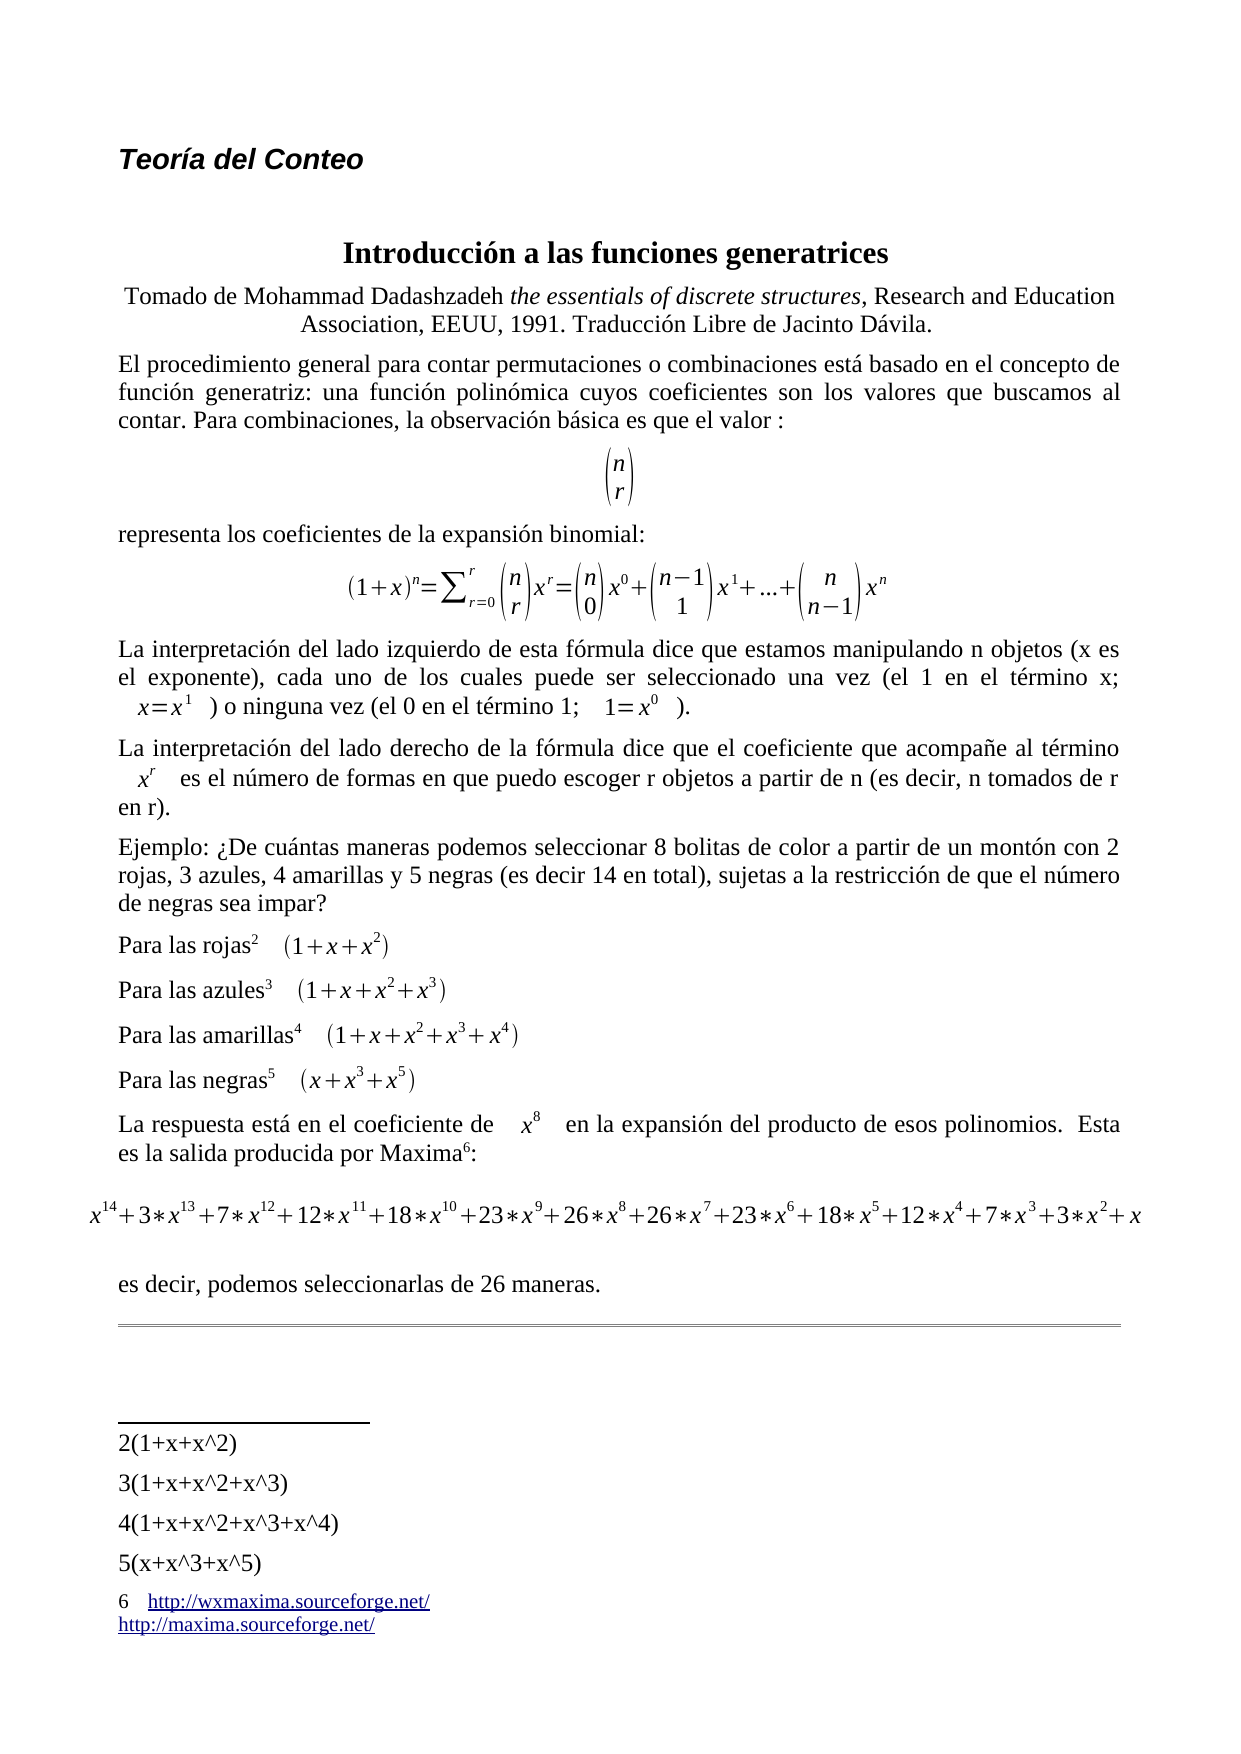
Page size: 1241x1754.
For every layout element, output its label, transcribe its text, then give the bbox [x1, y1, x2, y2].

text representa los coeficientes de la expansión binomial: [118, 521, 1121, 548]
text (1+x+x^2) [118, 1429, 1122, 1456]
text Ejemplo: ¿De cuántas maneras podemos seleccionar 8 bolitas de color a partir de un montón con 2 rojas, 3 azules, 4 amarillas y 5 negras (es decir 14 en total), sujetas a la restricción de que el número de negras sea impar? [118, 833, 1121, 917]
text Para las negras [118, 1063, 1121, 1096]
text Para las rojas [118, 929, 1121, 961]
text Para las azules [118, 974, 1121, 1006]
text es decir, podemos seleccionarlas de 26 maneras. [118, 1270, 1121, 1298]
text Para las amarillas [118, 1019, 1121, 1051]
subtitle Teoría del Conteo [118, 143, 1121, 176]
text (1+x+x^2+x^3) [118, 1469, 1122, 1497]
text http://maxima.sourceforge.net/ [118, 1613, 1122, 1636]
text http://wxmaxima.sourceforge.net/ [118, 1589, 1122, 1613]
text La respuesta está en el coeficiente de en la expansión del producto de esos polinomios. Esta es la salida producida por Maxima: [118, 1108, 1121, 1167]
text (x+x^3+x^5) [118, 1549, 1122, 1577]
text El procedimiento general para contar permutaciones o combinaciones está basado en el concepto de función generatriz: una función polinómica cuyos coeficientes son los valores que buscamos al contar. Para combinaciones, la observación básica es que el valor : [118, 350, 1121, 433]
text Introducción a las funciones generatrices [118, 235, 1121, 270]
text (1+x+x^2+x^3+x^4) [118, 1509, 1122, 1537]
text La interpretación del lado derecho de la fórmula dice que el coeficiente que acompañe al término es el número de formas en que puedo escoger r objetos a partir de n (es decir, n tomados de r en r). [118, 734, 1121, 821]
text La interpretación del lado izquierdo de esta fórmula dice que estamos manipulando n objetos (x es el exponente), cada uno de los cuales puede ser seleccionado una vez (el 1 en el término x; ) o ninguna vez (el 0 en el término 1; ). [118, 635, 1121, 722]
text Tomado de Mohammad Dadashzadeh the essentials of discrete structures, Research and Education Association, EEUU, 1991. Traducción Libre de Jacinto Dávila. [118, 282, 1121, 338]
